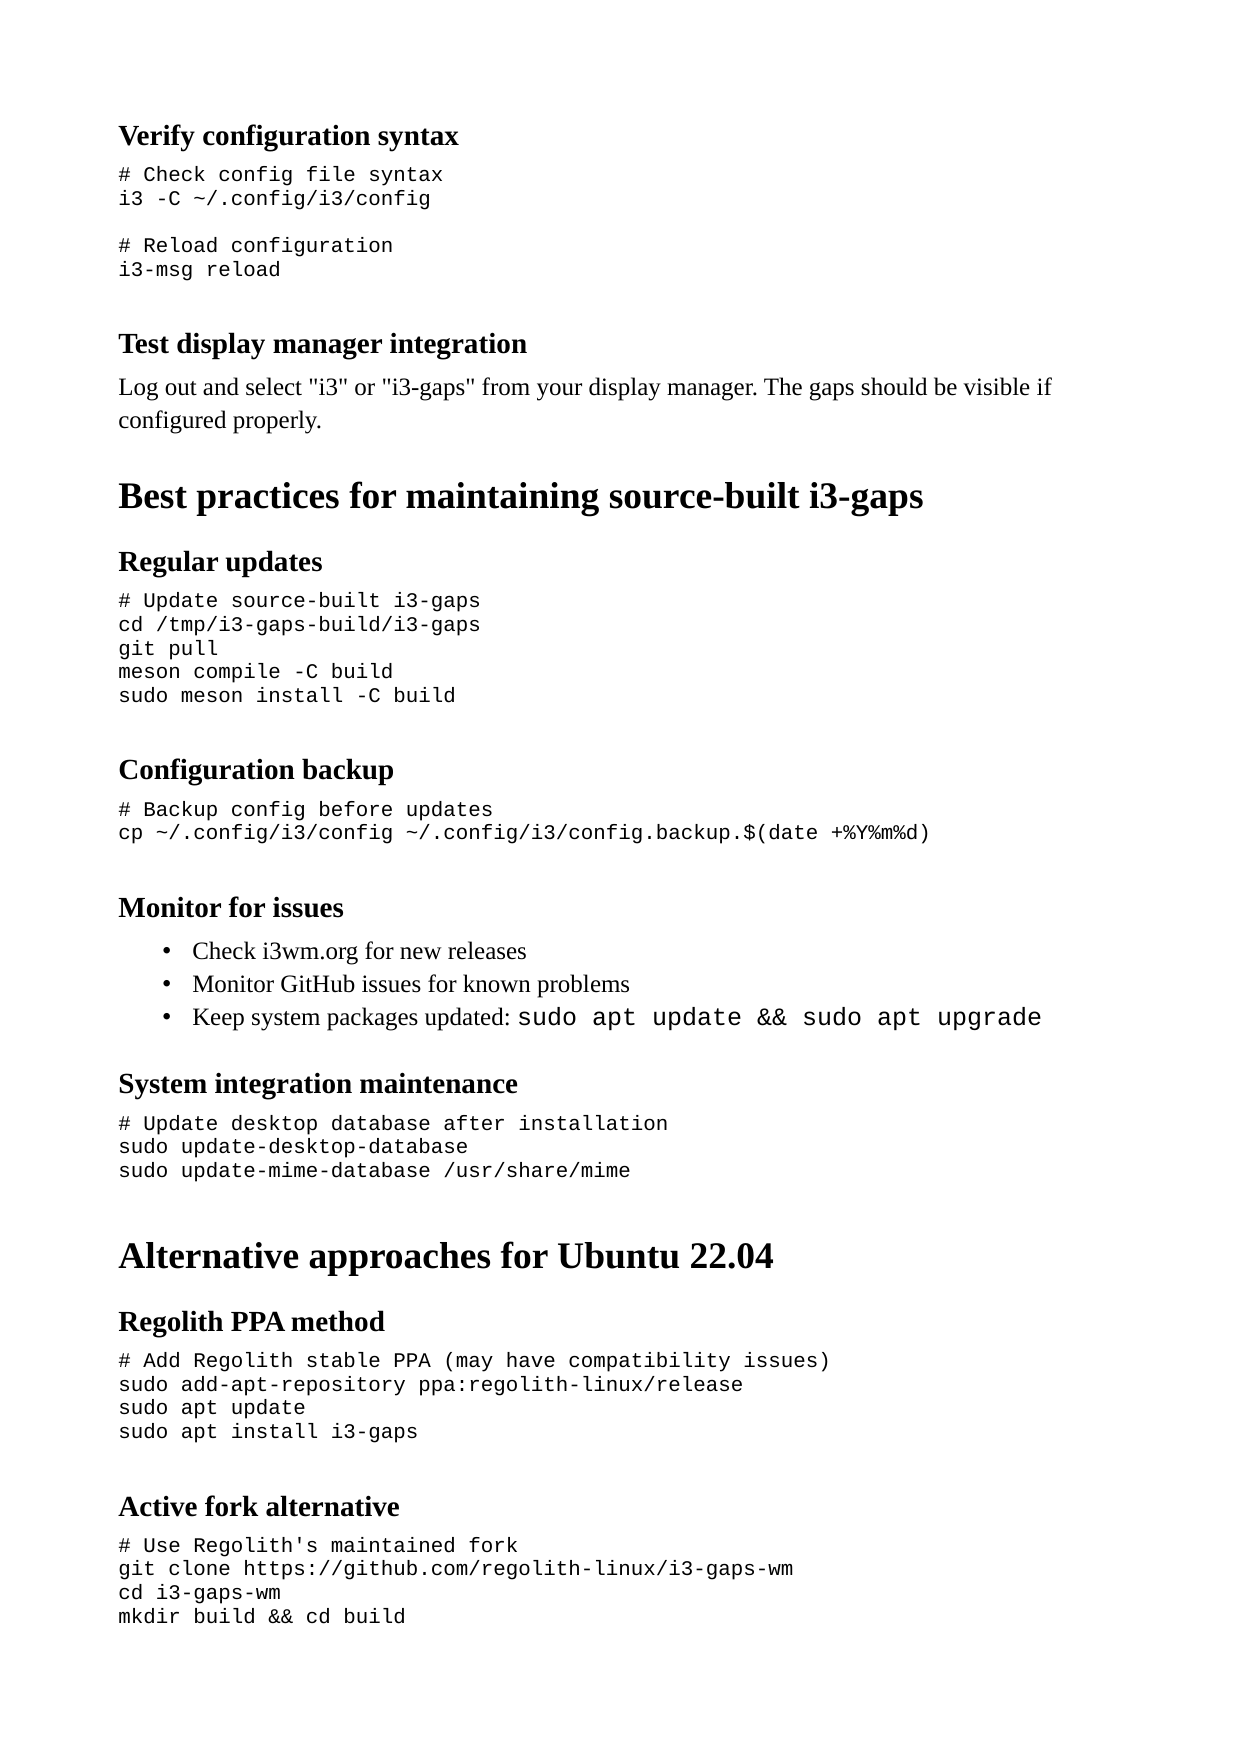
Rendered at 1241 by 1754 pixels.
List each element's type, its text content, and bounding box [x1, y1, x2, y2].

text # Update desktop database after installation [118, 1113, 1122, 1136]
text # Use Regolith's maintained fork [118, 1535, 1122, 1558]
subtitle Best practices for maintaining source-built i3-gaps [118, 474, 1122, 517]
text # Check config file syntax [118, 164, 1122, 188]
text git pull [118, 637, 1122, 661]
subtitle Test display manager integration [118, 326, 1122, 360]
list Check i3wm.org for new releases [162, 936, 1122, 965]
subtitle Verify configuration syntax [118, 118, 1122, 152]
subtitle Configuration backup [118, 752, 1122, 786]
text cp ~/.config/i3/config ~/.config/i3/config.backup.$(date +%Y%m%d) [118, 822, 1122, 846]
subtitle Regular updates [118, 544, 1122, 578]
text sudo apt update [118, 1397, 1122, 1421]
text meson compile -C build [118, 661, 1122, 685]
text sudo add-apt-repository ppa:regolith-linux/release [118, 1374, 1122, 1397]
text # Add Regolith stable PPA (may have compatibility issues) [118, 1350, 1122, 1374]
text # Update source-built i3-gaps [118, 590, 1122, 614]
subtitle Regolith PPA method [118, 1304, 1122, 1338]
text Log out and select "i3" or "i3-gaps" from your display manager. The gaps should be visible if configured properly. [118, 372, 1122, 434]
subtitle Active fork alternative [118, 1489, 1122, 1522]
text cd /tmp/i3-gaps-build/i3-gaps [118, 614, 1122, 637]
text sudo update-desktop-database [118, 1136, 1122, 1160]
text mkdir build && cd build [118, 1606, 1122, 1629]
text sudo update-mime-database /usr/share/mime [118, 1160, 1122, 1183]
text i3 -C ~/.config/i3/config [118, 188, 1122, 211]
subtitle Alternative approaches for Ubuntu 22.04 [118, 1234, 1122, 1277]
list Keep system packages updated: sudo apt update && sudo apt upgrade [162, 1002, 1122, 1033]
text # Reload configuration [118, 235, 1122, 259]
text sudo meson install -C build [118, 685, 1122, 708]
text git clone https://github.com/regolith-linux/i3-gaps-wm [118, 1558, 1122, 1582]
list Monitor GitHub issues for known problems [162, 969, 1122, 998]
text # Backup config before updates [118, 798, 1122, 822]
subtitle Monitor for issues [118, 890, 1122, 923]
subtitle System integration maintenance [118, 1067, 1122, 1100]
text sudo apt install i3-gaps [118, 1421, 1122, 1445]
text cd i3-gaps-wm [118, 1582, 1122, 1606]
text i3-msg reload [118, 259, 1122, 282]
